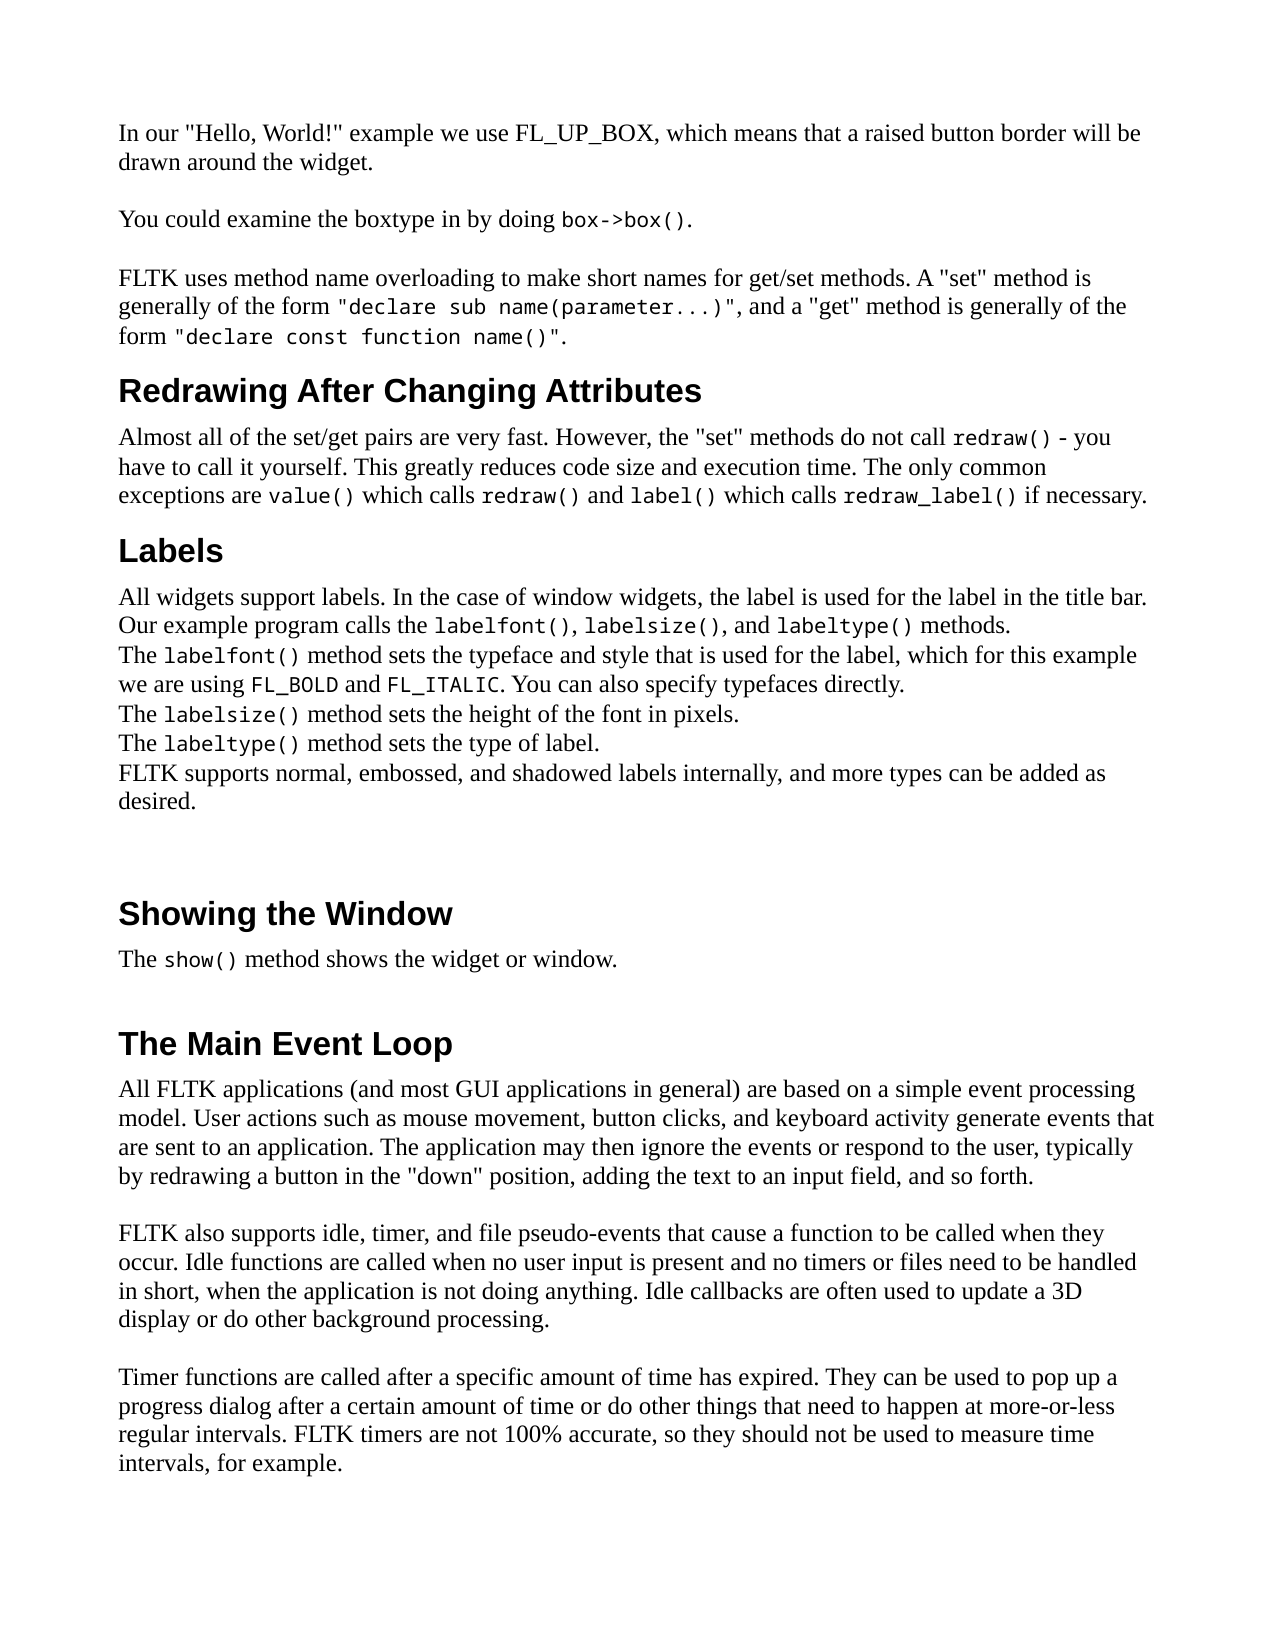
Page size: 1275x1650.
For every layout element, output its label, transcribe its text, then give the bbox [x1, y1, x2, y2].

text All FLTK applications (and most GUI applications in general) are based on a simple event processing model. User actions such as mouse movement, button clicks, and keyboard activity generate events that are sent to an application. The application may then ignore the events or respond to the user, typically by redrawing a button in the "down" position, adding the text to an input field, and so forth. [118, 1074, 1157, 1189]
text The labelsize() method sets the height of the font in pixels. [118, 699, 1157, 728]
text All widgets support labels. In the case of window widgets, the label is used for the label in the title bar. Our example program calls the labelfont(), labelsize(), and labeltype() methods. [118, 582, 1157, 640]
text FLTK supports normal, embossed, and shadowed labels internally, and more types can be added as desired. [118, 758, 1157, 815]
subtitle The Main Event Loop [118, 1023, 1157, 1062]
text The show() method shows the widget or window. [118, 944, 1157, 974]
text You could examine the boxtype in by doing box->box(). [118, 204, 1157, 234]
text The labeltype() method sets the type of label. [118, 728, 1157, 758]
subtitle Showing the Window [118, 893, 1157, 932]
text FLTK also supports idle, timer, and file pseudo-events that cause a function to be called when they occur. Idle functions are called when no user input is present and no timers or files need to be handled in short, when the application is not doing anything. Idle callbacks are often used to update a 3D display or do other background processing. [118, 1218, 1157, 1333]
text Almost all of the set/get pairs are very fast. However, the "set" methods do not call redraw() - you have to call it yourself. This greatly reduces code size and execution time. The only common exceptions are value() which calls redraw() and label() which calls redraw_label() if necessary. [118, 422, 1157, 510]
text In our "Hello, World!" example we use FL_UP_BOX, which means that a raised button border will be drawn around the widget. [118, 118, 1157, 176]
text The labelfont() method sets the typeface and style that is used for the label, which for this example we are using FL_BOLD and FL_ITALIC. You can also specify typefaces directly. [118, 640, 1157, 699]
text FLTK uses method name overloading to make short names for get/set methods. A "set" method is generally of the form "declare sub name(parameter...)", and a "get" method is generally of the form "declare const function name()". [118, 263, 1157, 350]
subtitle Redrawing After Changing Attributes [118, 371, 1157, 409]
text Timer functions are called after a specific amount of time has expired. They can be used to pop up a progress dialog after a certain amount of time or do other things that need to happen at more-or-less regular intervals. FLTK timers are not 100% accurate, so they should not be used to measure time intervals, for example. [118, 1362, 1157, 1477]
subtitle Labels [118, 531, 1157, 569]
